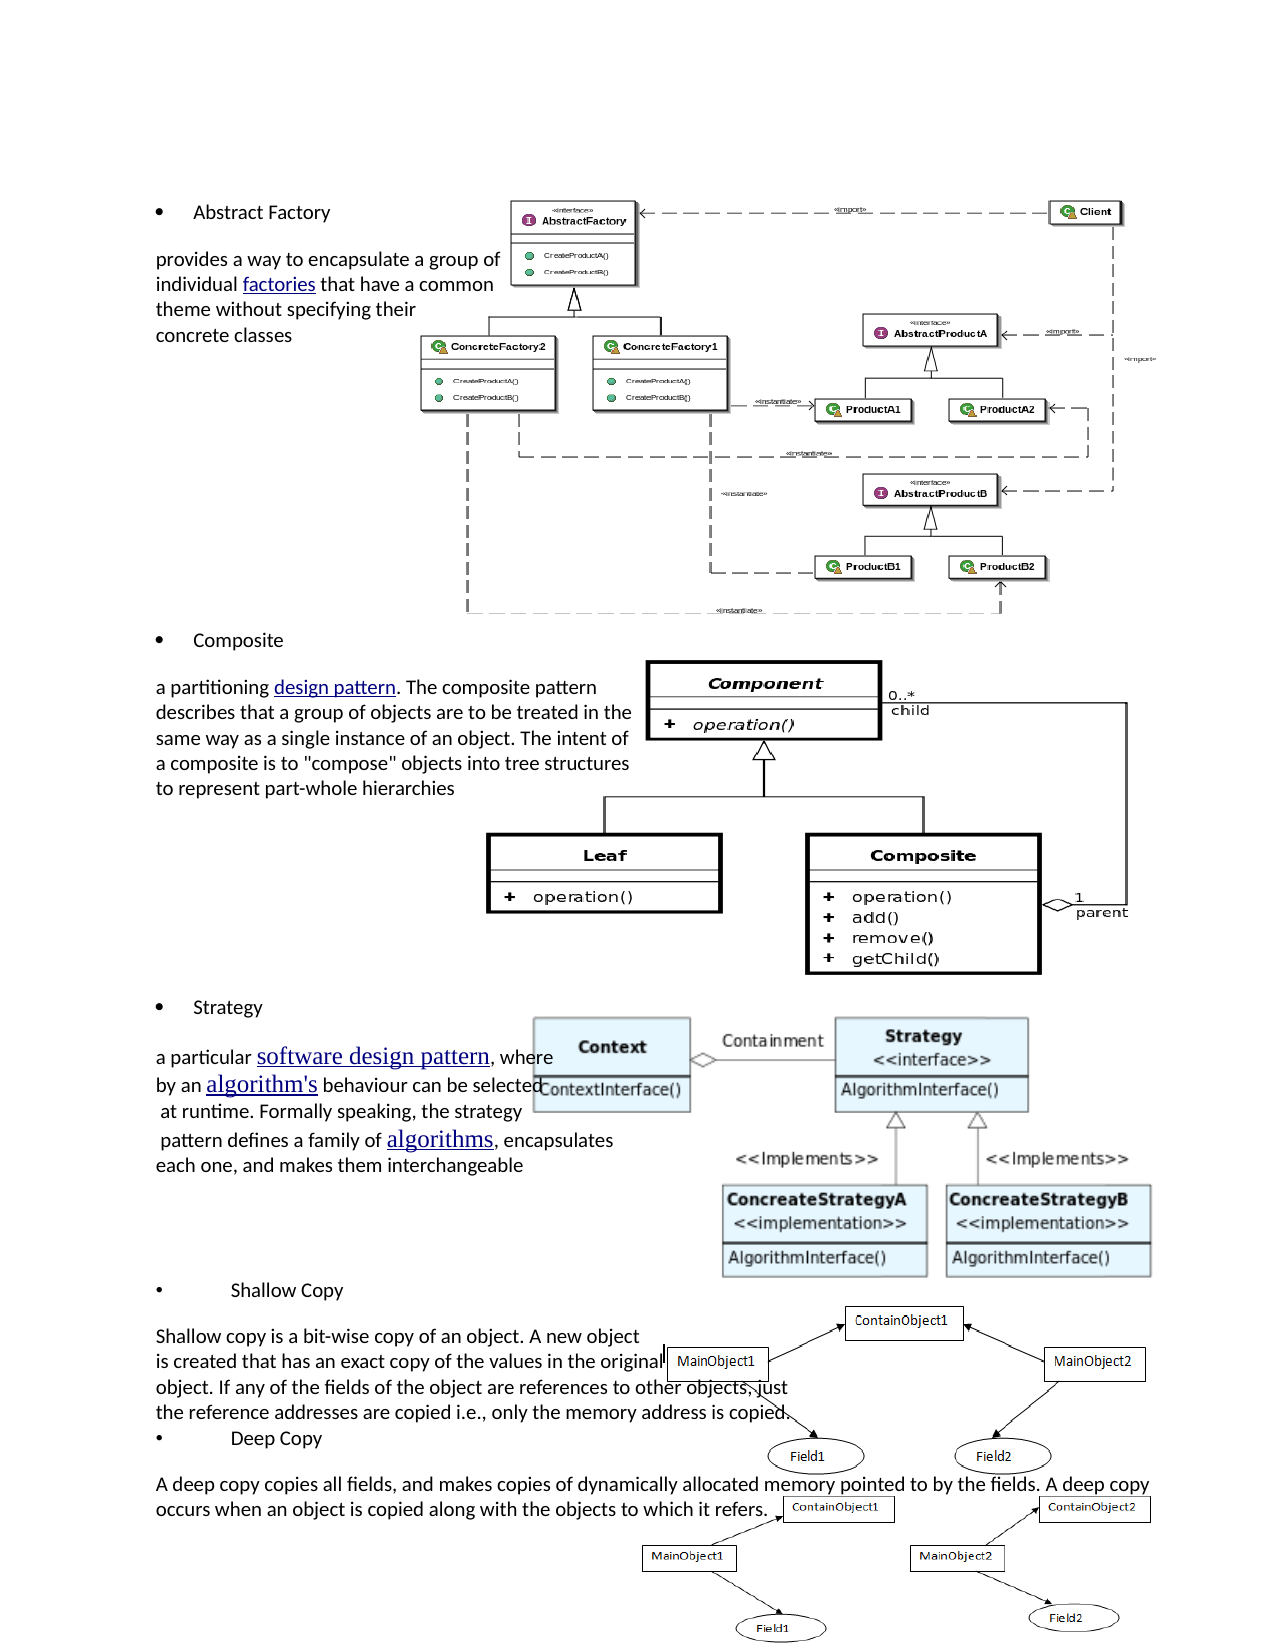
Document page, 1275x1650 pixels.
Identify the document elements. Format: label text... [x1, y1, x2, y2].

picture [636, 1488, 1156, 1650]
list Deep Copy [156, 1425, 658, 1450]
text a particular software design pattern, where [156, 1041, 530, 1069]
picture [460, 638, 1156, 1001]
list Shallow Copy [156, 1277, 1157, 1302]
text provides a way to encapsulate a group of [156, 246, 420, 271]
text theme without specifying their [156, 297, 420, 322]
picture [420, 200, 1158, 614]
text pattern defines a family of algorithms, encapsulates [156, 1124, 530, 1152]
text a composite is to "compose" objects into tree structures [156, 750, 460, 776]
picture [460, 736, 465, 744]
text each one, and makes them interchangeable [156, 1152, 530, 1178]
text by an algorithm's behaviour can be selected [156, 1069, 530, 1098]
text a partitioning design pattern. The composite pattern [156, 674, 460, 699]
text describes that a group of objects are to be treated in the [156, 699, 460, 725]
text Shallow copy is a bit-wise copy of an object. A new object [156, 1323, 658, 1349]
text at runtime. Formally speaking, the strategy [156, 1098, 530, 1124]
list Abstract Factory [156, 199, 1157, 225]
text A deep copy copies all fields, and makes copies of dynamically allocated memory pointed to by the fields. A deep copy occurs when an object is copied along with the objects to which it refers. [156, 1471, 659, 1522]
list Composite [156, 628, 1157, 653]
text object. If any of the fields of the object are references to other objects, just [156, 1374, 658, 1399]
picture [530, 1015, 1156, 1281]
text individual factories that have a common [156, 271, 420, 297]
text concrete classes [156, 322, 420, 347]
text the reference addresses are copied i.e., only the memory address is copied. [156, 1399, 658, 1425]
text same way as a single instance of an object. The intent of [156, 725, 460, 750]
text to represent part-whole hierarchies [156, 776, 460, 801]
text is created that has an exact copy of the values in the original [156, 1349, 658, 1374]
list Strategy [156, 994, 1157, 1020]
picture [658, 1303, 1155, 1482]
